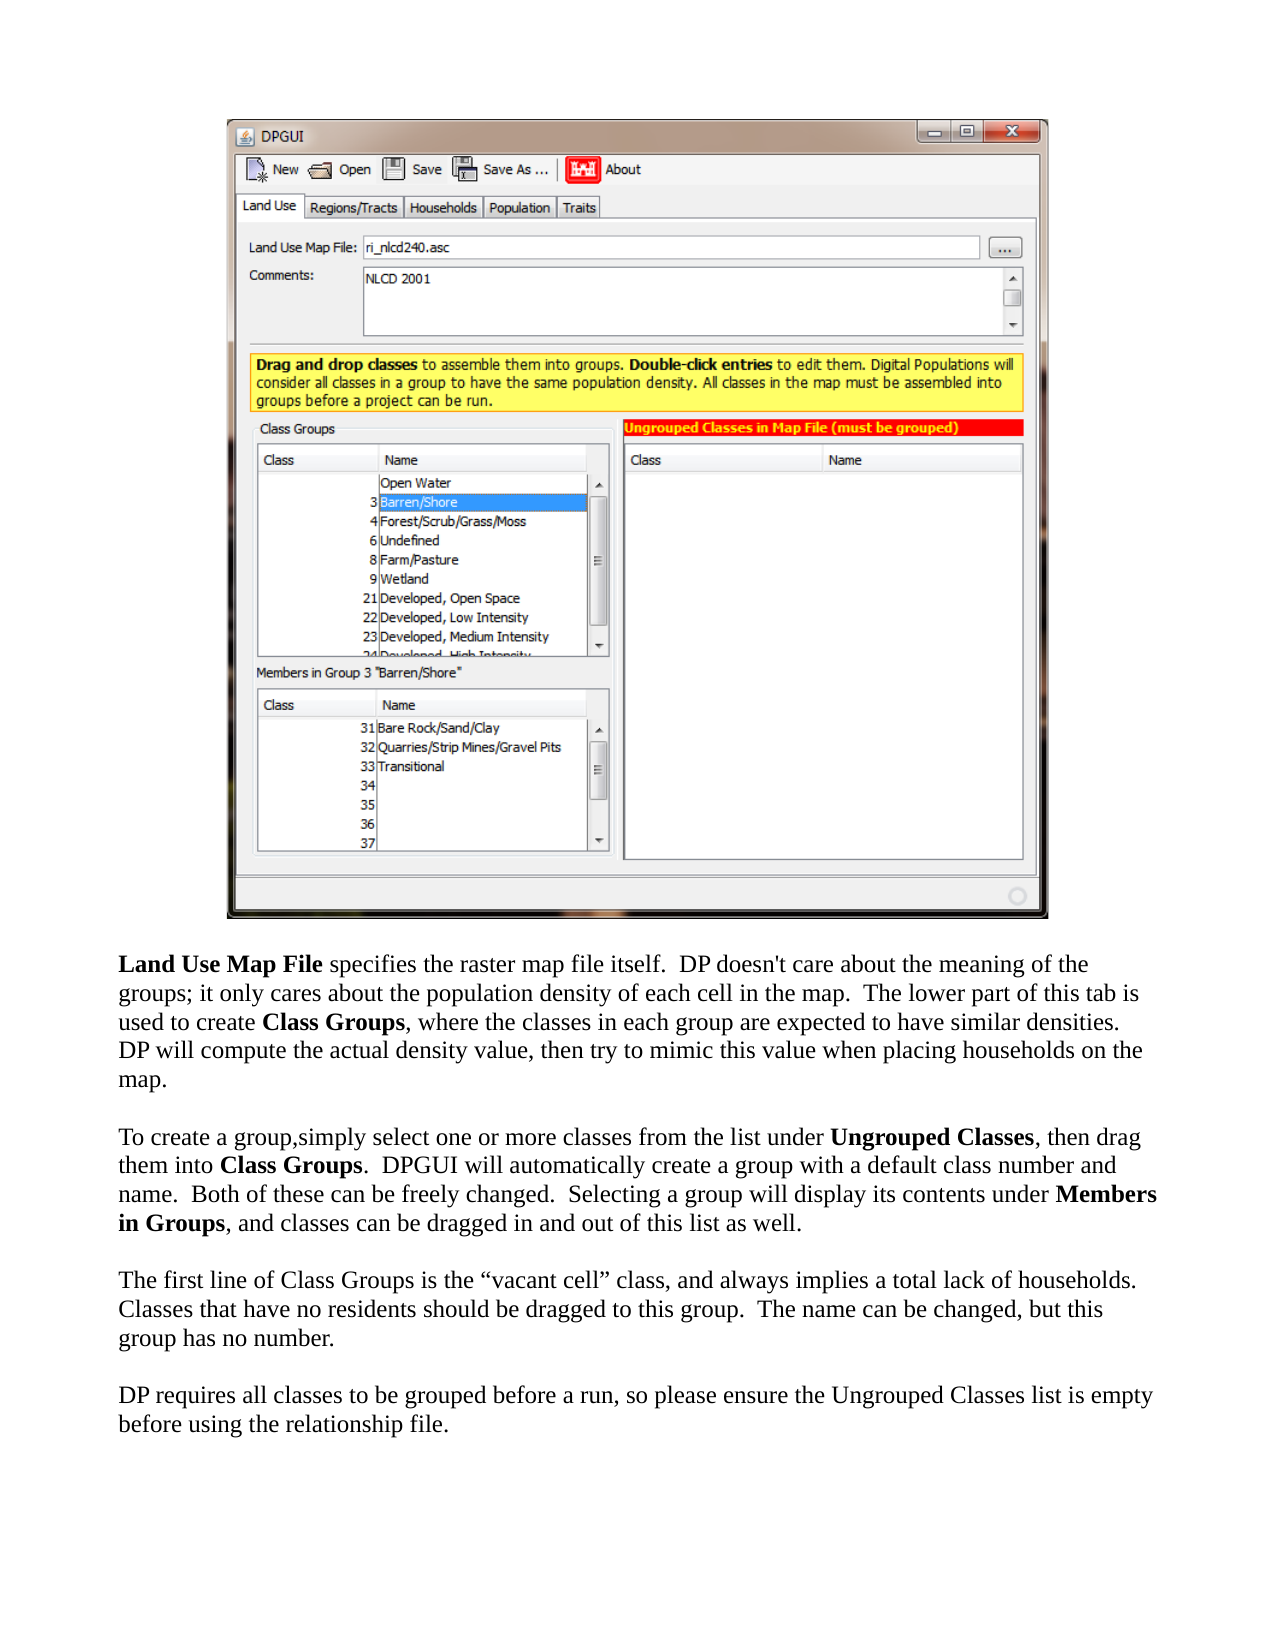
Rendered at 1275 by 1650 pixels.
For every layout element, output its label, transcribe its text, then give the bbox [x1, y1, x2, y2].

text Land Use Map File specifies the raster map file itself. DP doesn't care about the meaning of the groups; it only cares about the population density of each cell in the map. The lower part of this tab is used to create Class Groups, where the classes in each group are expected to have similar densities. DP will compute the actual density value, then try to mimic this value when placing households on the map. [118, 949, 1157, 1093]
picture [226, 119, 1049, 919]
text The first line of Class Groups is the “vacant cell” class, and always implies a total lack of households. Classes that have no residents should be dragged to this group. The name can be changed, but this group has no number. [118, 1265, 1157, 1352]
text DP requires all classes to be grouped before a run, so please ensure the Ungrouped Classes list is empty before using the relationship file. [118, 1380, 1157, 1438]
text To create a group,simply select one or more classes from the list under Ungrouped Classes, then drag them into Class Groups. DPGUI will automatically create a group with a default class number and name. Both of these can be freely changed. Selecting a group will display its contents under Members in Groups, and classes can be dragged in and out of this list as well. [118, 1122, 1157, 1237]
